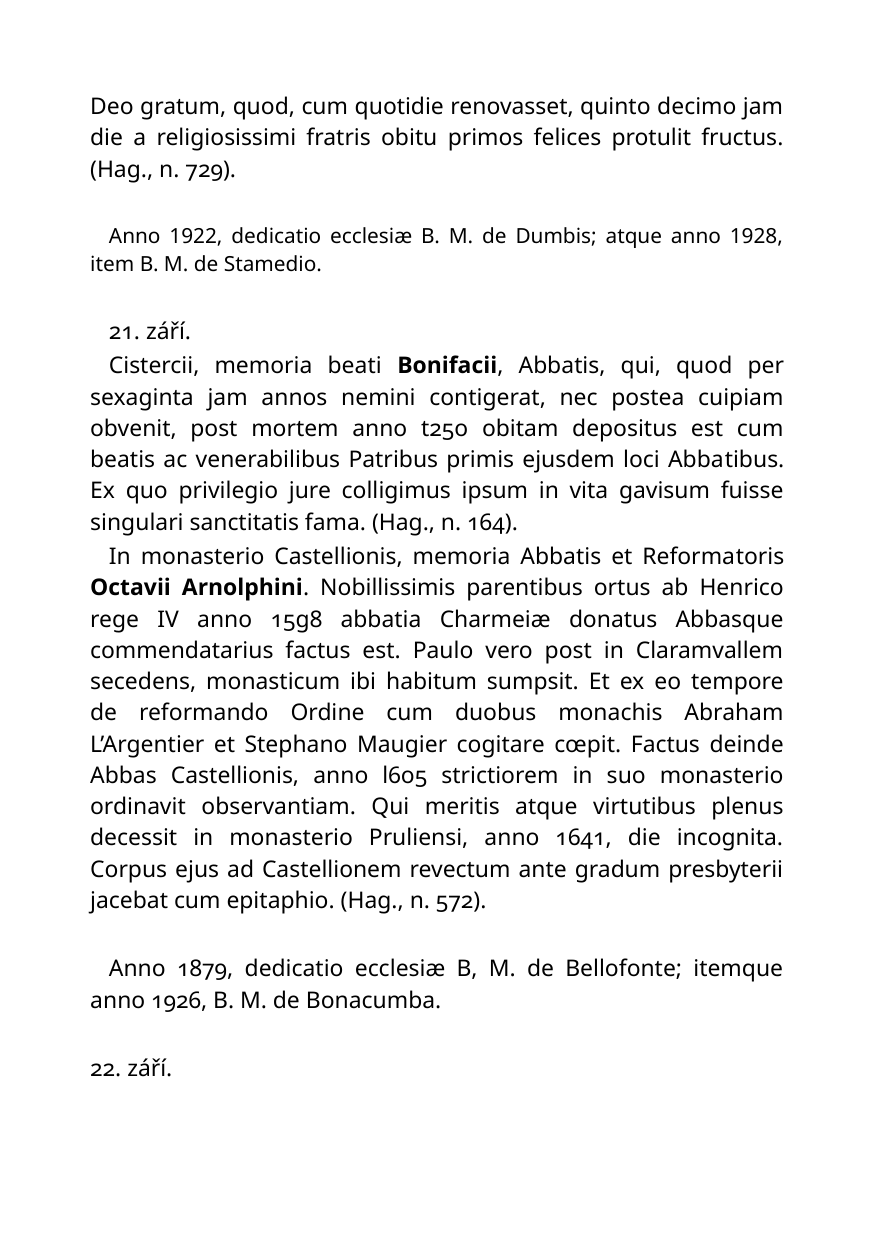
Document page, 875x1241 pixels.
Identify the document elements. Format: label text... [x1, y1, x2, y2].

text Deo gratum, quod, cum quotidie renovasset, quinto decimo jam die a religiosissimi fratris obitu primos felices protulit fructus. (Hag., n. 729). [90, 90, 784, 184]
text Cistercii, memoria beati Bonifacii, Abbatis, qui, quod per sexaginta jam annos nemini contigerat, nec postea cuipiam obvenit, post mortem anno t25o obitam depositus est cum beatis ac venerabilibus Patribus primis ejusdem loci Abba­tibus. Ex quo privilegio jure colligimus ipsum in vita gavisum fuisse singulari sanctitatis fama. (Hag., n. 164). [90, 349, 784, 537]
text Anno 1879, dedicatio ecclesiæ B, M. de Bellofonte; itemque anno 1926, B. M. de Bonacumba. [90, 952, 784, 1015]
text Anno 1922, dedicatio ecclesiæ B. M. de Dumbis; atque anno 1928, item B. M. de Stamedio. [90, 221, 784, 278]
text 21. září. [90, 315, 784, 346]
text In monasterio Castellionis, memoria Abbatis et Reforma­toris Octavii Arnolphini. Nobillissimis parentibus ortus ab Henrico rege IV anno 15g8 abbatia Charmeiæ donatus Abbasque commendatarius factus est. Paulo vero post in Claramvallem secedens, monasticum ibi habitum sumpsit. Et ex eo tempore de reformando Ordine cum duobus monachis Abraham L’Argentier et Stephano Maugier cogitare cœpit. Factus deinde Abbas Castellionis, anno l6o5 strictiorem in suo monasterio ordinavit observantiam. Qui meritis atque virtutibus plenus decessit in monasterio Pruliensi, anno 1641, die incognita. Corpus ejus ad Castellionem revectum ante gradum presbyterii jacebat cum epitaphio. (Hag., n. 572). [90, 540, 784, 915]
text 22. září. [90, 1052, 784, 1083]
